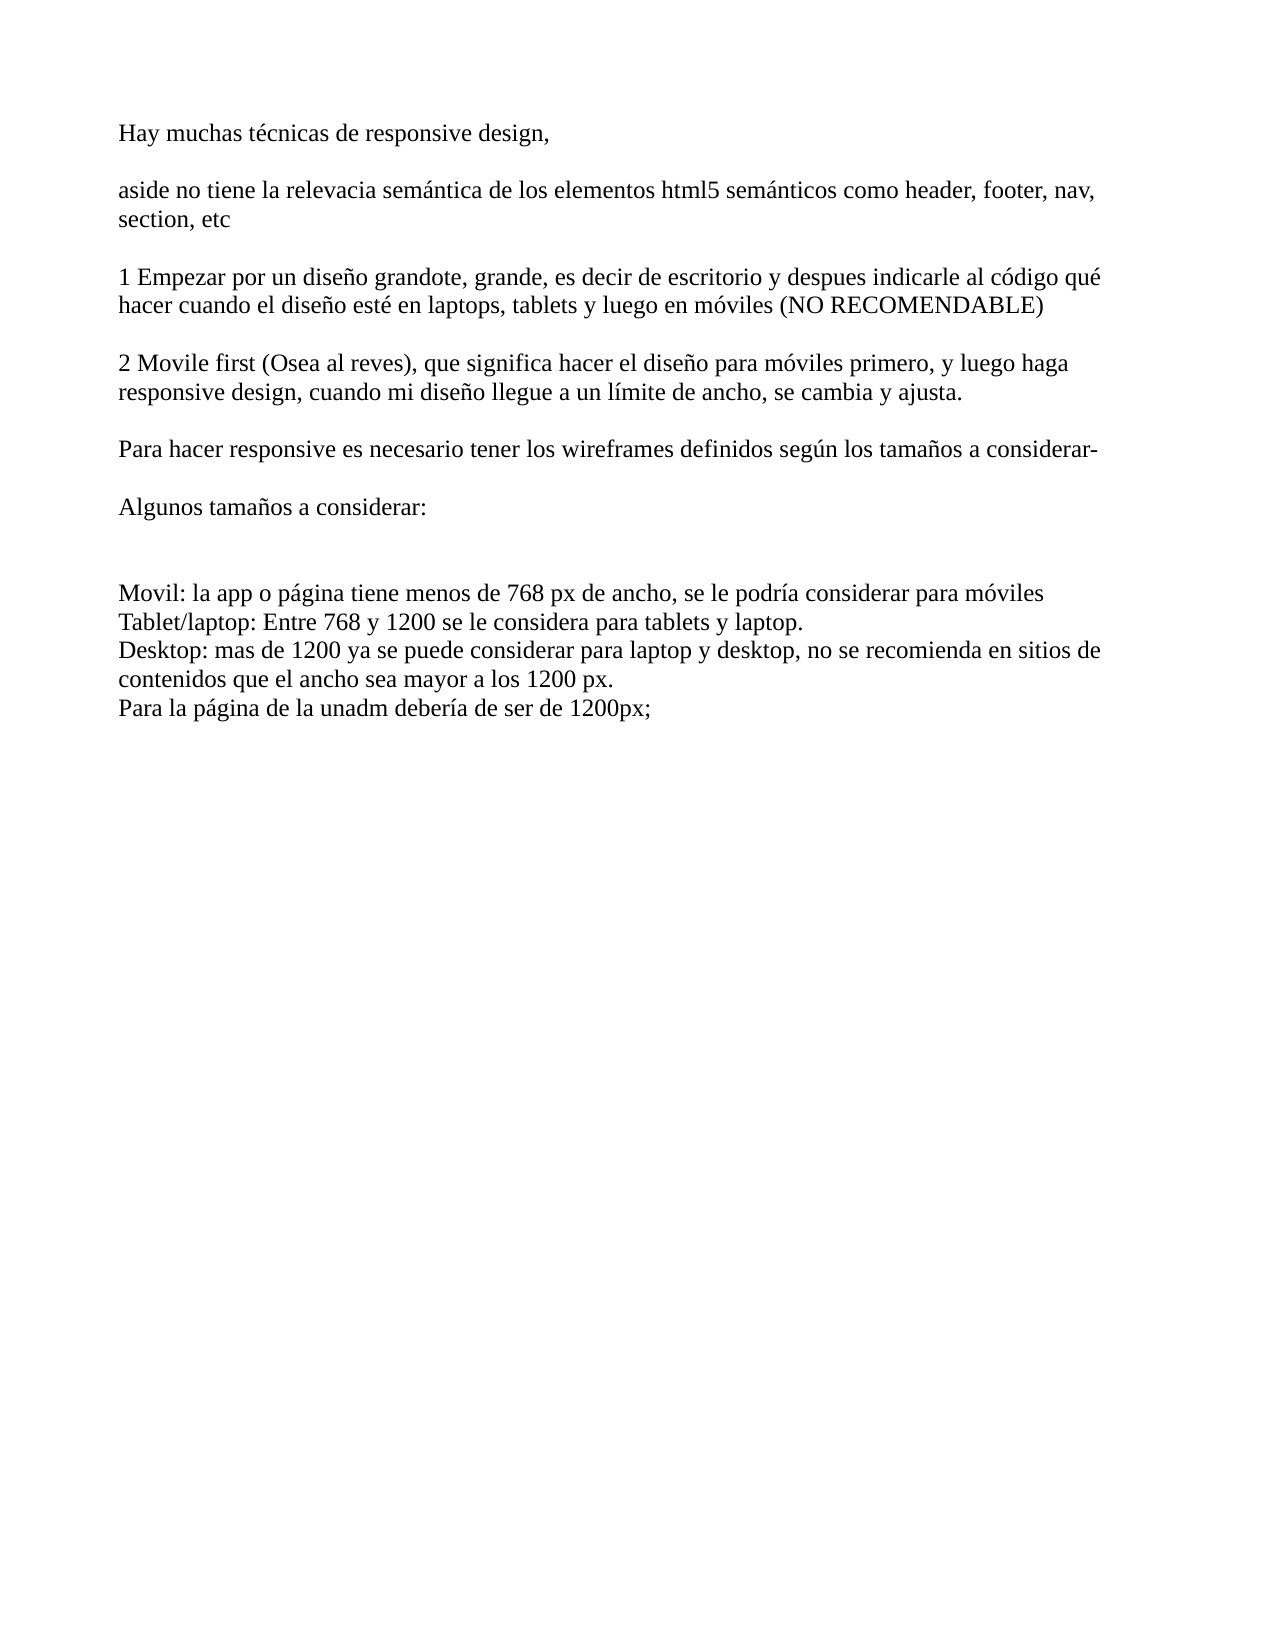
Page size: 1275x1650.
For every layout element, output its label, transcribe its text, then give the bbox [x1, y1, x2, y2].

text Para la página de la unadm debería de ser de 1200px; [118, 693, 1157, 722]
text Tablet/laptop: Entre 768 y 1200 se le considera para tablets y laptop. [118, 607, 1157, 636]
text 2 Movile first (Osea al reves), que significa hacer el diseño para móviles primero, y luego haga responsive design, cuando mi diseño llegue a un límite de ancho, se cambia y ajusta. [118, 348, 1157, 406]
text Para hacer responsive es necesario tener los wireframes definidos según los tamaños a considerar- [118, 434, 1157, 463]
text Hay muchas técnicas de responsive design, [118, 118, 1157, 147]
text aside no tiene la relevacia semántica de los elementos html5 semánticos como header, footer, nav, section, etc [118, 176, 1157, 233]
text 1 Empezar por un diseño grandote, grande, es decir de escritorio y despues indicarle al código qué hacer cuando el diseño esté en laptops, tablets y luego en móviles (NO RECOMENDABLE) [118, 262, 1157, 319]
text Desktop: mas de 1200 ya se puede considerar para laptop y desktop, no se recomienda en sitios de contenidos que el ancho sea mayor a los 1200 px. [118, 636, 1157, 693]
text Algunos tamaños a considerar: [118, 492, 1157, 521]
text Movil: la app o página tiene menos de 768 px de ancho, se le podría considerar para móviles [118, 578, 1157, 607]
